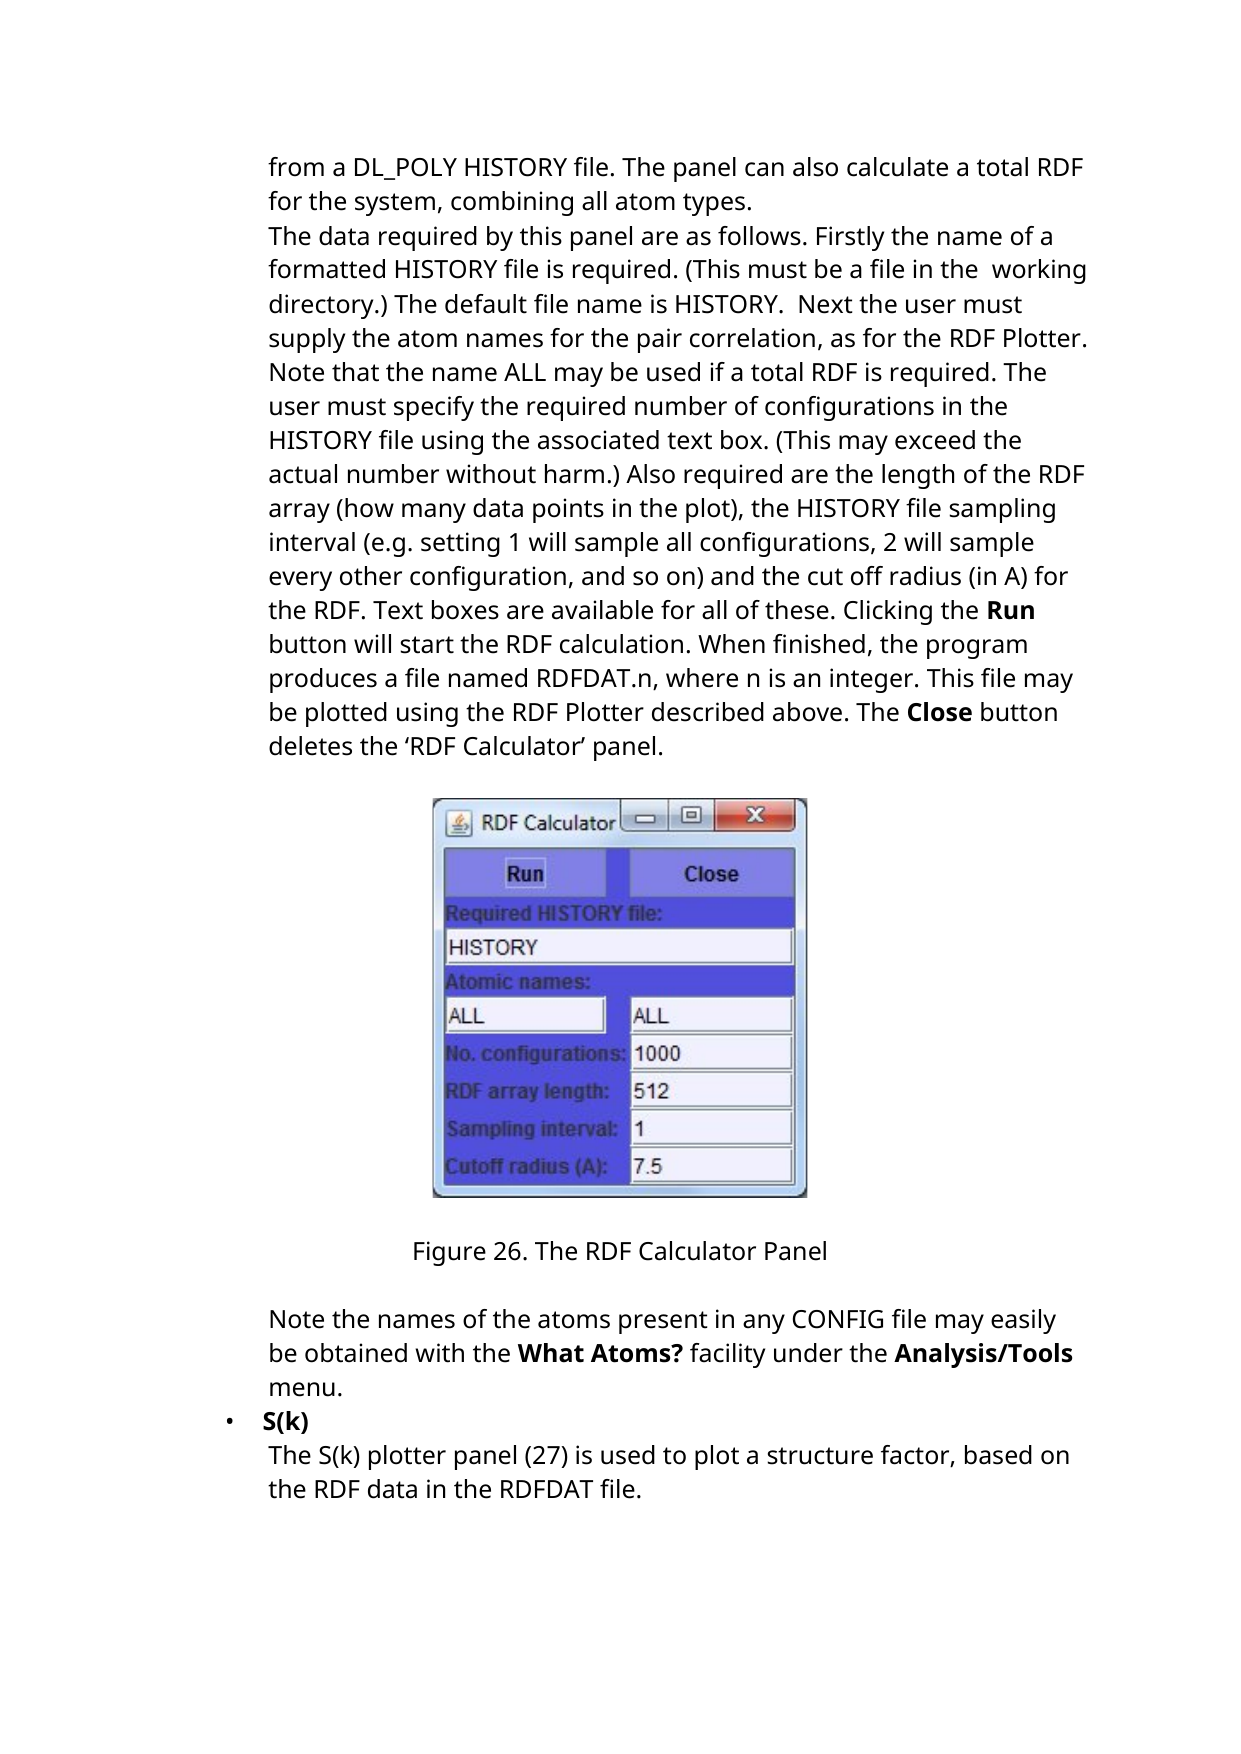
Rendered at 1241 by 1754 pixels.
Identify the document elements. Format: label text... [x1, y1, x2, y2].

text The S(k) plotter panel (27) is used to plot a structure factor, based on the RDF data in the RDFDAT file. [268, 1438, 1090, 1506]
list S(k) [225, 1404, 1090, 1438]
text The data required by this panel are as follows. Firstly the name of a formatted HISTORY file is required. (This must be a file in the working directory.) The default file name is HISTORY. Next the user must supply the atom names for the pair correlation, as for the RDF Plotter. Note that the name ALL may be used if a total RDF is required. The user must specify the required number of configurations in the HISTORY file using the associated text box. (This may exceed the actual number without harm.) Also required are the length of the RDF array (how many data points in the plot), the HISTORY file sampling interval (e.g. setting 1 will sample all configurations, 2 will sample every other configuration, and so on) and the cut off radius (in A) for the RDF. Text boxes are available for all of these. Clicking the Run button will start the RDF calculation. When finished, the program produces a file named RDFDAT.n, where n is an integer. This file may be plotted using the RDF Plotter described above. The Close button deletes the ‘RDF Calculator’ panel. [268, 218, 1090, 763]
text from a DL_POLY HISTORY file. The panel can also calculate a total RDF for the system, combining all atom types. [268, 150, 1090, 218]
text Figure 26. The RDF Calculator Panel [150, 1233, 1090, 1267]
picture [432, 798, 808, 1198]
text Note the names of the atoms present in any CONFIG file may easily be obtained with the What Atoms? facility under the Analysis/Tools menu. [268, 1301, 1090, 1404]
